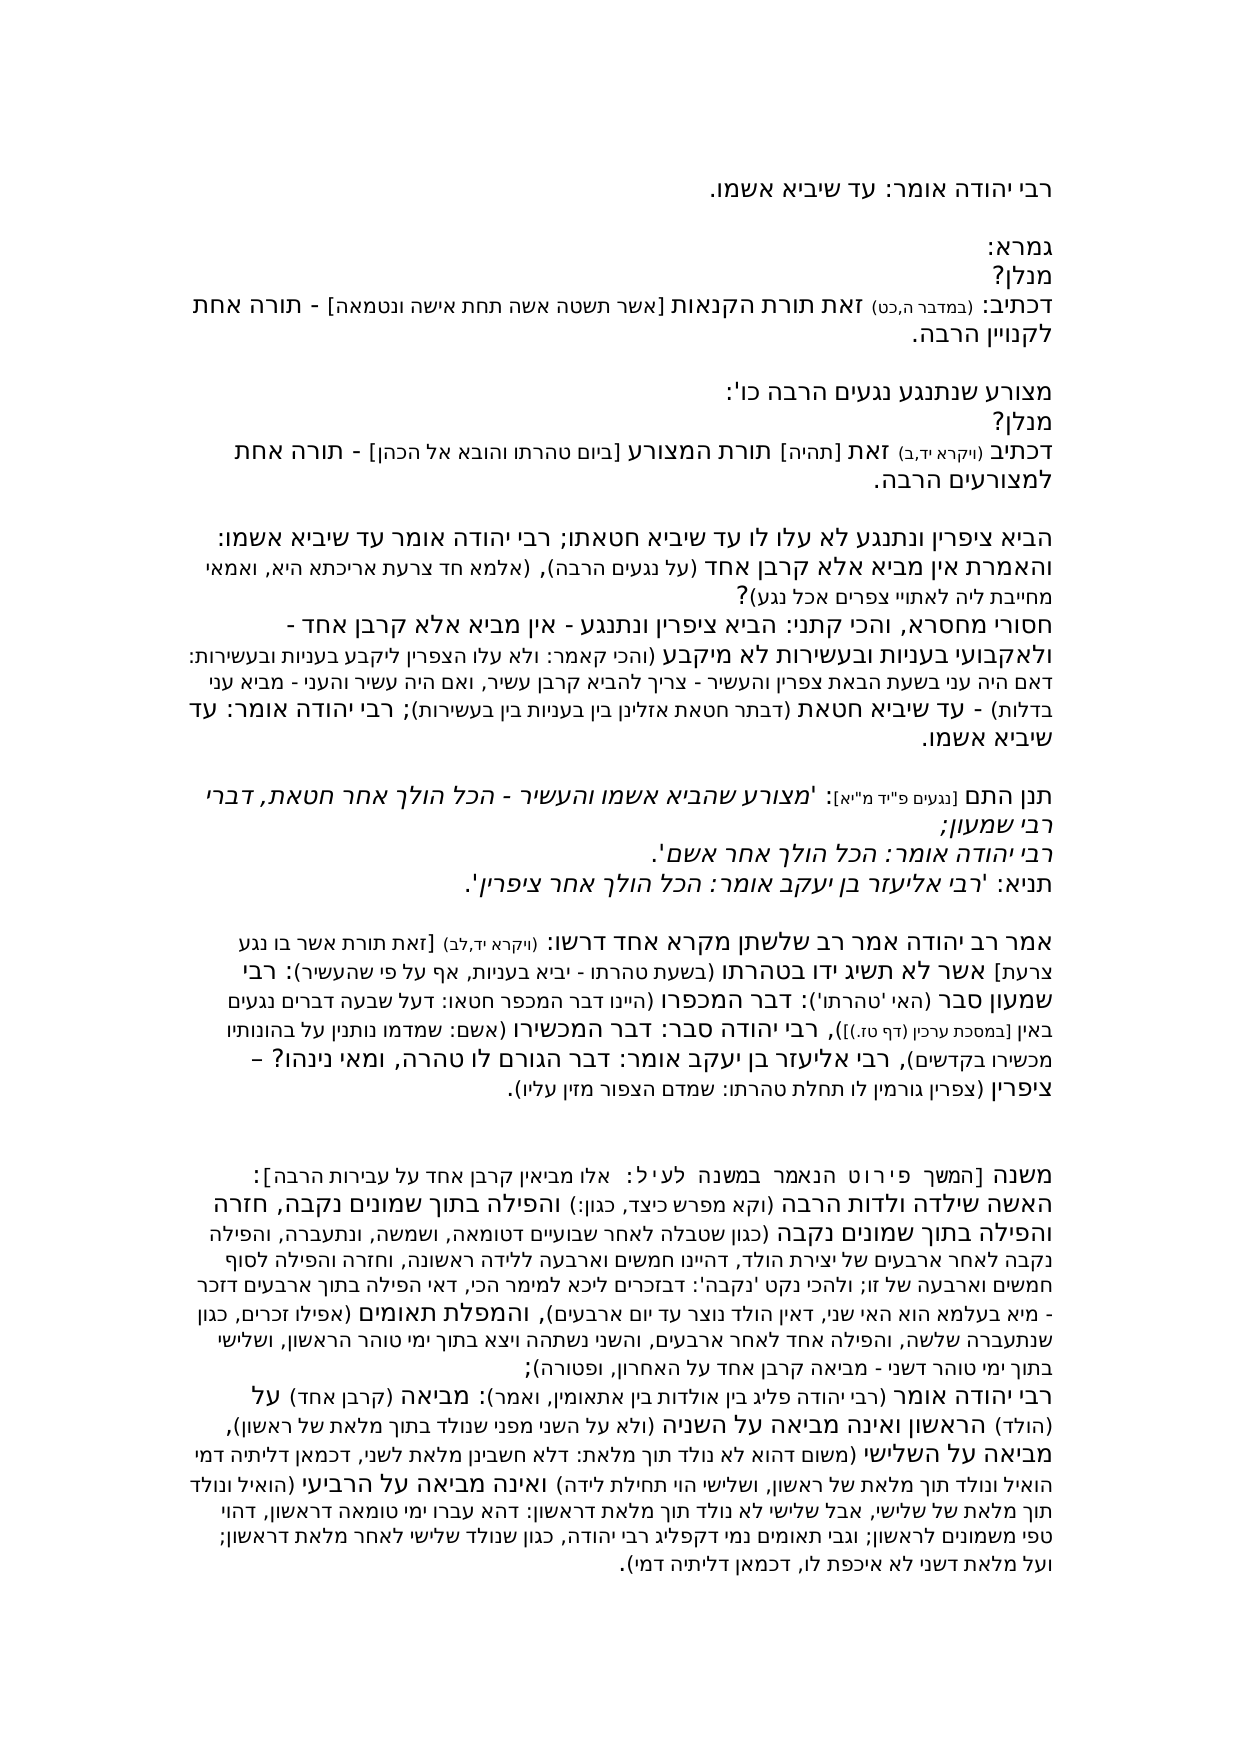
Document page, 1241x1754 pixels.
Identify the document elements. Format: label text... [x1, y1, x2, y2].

text והאמרת אין מביא אלא קרבן אחד (על נגעים הרבה), (אלמא חד צרעת אריכתא היא, ואמאי מחייבת ליה לאתויי צפרים אכל נגע)? [187, 552, 1053, 611]
text גמרא: [187, 232, 1053, 261]
text תניא: 'רבי אליעזר בן יעקב אומר: הכל הולך אחר ציפרין'. [187, 869, 1053, 898]
text משנה [המשך פירוט הנאמר במשנה לעיל: אלו מביאין קרבן אחד על עבירות הרבה]: [187, 1160, 1053, 1189]
text תנן התם [נגעים פ"יד מ"יא]: 'מצורע שהביא אשמו והעשיר - הכל הולך אחר חטאת, דברי רבי שמעון; [187, 781, 1053, 840]
text רבי יהודה אומר (רבי יהודה פליג בין אולדות בין אתאומין, ואמר): מביאה (קרבן אחד) על (הולד) הראשון ואינה מביאה על השניה (ולא על השני מפני שנולד בתוך מלאת של ראשון), מביאה על השלישי (משום דהוא לא נולד תוך מלאת: דלא חשבינן מלאת לשני, דכמאן דליתיה דמי הואיל ונולד תוך מלאת של ראשון, ושלישי הוי תחילת לידה) ואינה מביאה על הרביעי (הואיל ונולד תוך מלאת של שלישי, אבל שלישי לא נולד תוך מלאת דראשון: דהא עברו ימי טומאה דראשון, דהוי טפי משמונים לראשון; וגבי תאומים נמי דקפליג רבי יהודה, כגון שנולד שלישי לאחר מלאת דראשון; ועל מלאת דשני לא איכפת לו, דכמאן דליתיה דמי). [187, 1381, 1053, 1577]
text מנלן? [187, 407, 1053, 436]
text דכתיב: (במדבר ה,כט) זאת תורת הקנאות [אשר תשטה אשה תחת אישה ונטמאה] - תורה אחת לקנויין הרבה. [187, 290, 1053, 349]
text רבי יהודה אומר: עד שיביא אשמו. [187, 174, 1053, 203]
text אמר רב יהודה אמר רב שלשתן מקרא אחד דרשו: (ויקרא יד,לב) [זאת תורת אשר בו נגע צרעת] אשר לא תשיג ידו בטהרתו (בשעת טהרתו - יביא בעניות, אף על פי שהעשיר): רבי שמעון סבר (האי 'טהרתו'): דבר המכפרו (היינו דבר המכפר חטאו: דעל שבעה דברים נגעים באין [במסכת ערכין (דף טז.)]), רבי יהודה סבר: דבר המכשירו (אשם: שמדמו נותנין על בהונותיו מכשירו בקדשים), רבי אליעזר בן יעקב אומר: דבר הגורם לו טהרה, ומאי נינהו? – ציפרין (צפרין גורמין לו תחלת טהרתו: שמדם הצפור מזין עליו). [187, 927, 1053, 1102]
text מצורע שנתנגע נגעים הרבה כו': [187, 377, 1053, 407]
text דכתיב (ויקרא יד,ב) זאת [תהיה] תורת המצורע [ביום טהרתו והובא אל הכהן] - תורה אחת למצורעים הרבה. [187, 436, 1053, 494]
text הביא ציפרין ונתנגע לא עלו לו עד שיביא חטאתו; רבי יהודה אומר עד שיביא אשמו: [187, 523, 1053, 552]
text האשה שילדה ולדות הרבה (וקא מפרש כיצד, כגון:) והפילה בתוך שמונים נקבה, חזרה והפילה בתוך שמונים נקבה (כגון שטבלה לאחר שבועיים דטומאה, ושמשה, ונתעברה, והפילה נקבה לאחר ארבעים של יצירת הולד, דהיינו חמשים וארבעה ללידה ראשונה, וחזרה והפילה לסוף חמשים וארבעה של זו; ולהכי נקט 'נקבה': דבזכרים ליכא למימר הכי, דאי הפילה בתוך ארבעים דזכר - מיא בעלמא הוא האי שני, דאין הולד נוצר עד יום ארבעים), והמפלת תאומים (אפילו זכרים, כגון שנתעברה שלשה, והפילה אחד לאחר ארבעים, והשני נשתהה ויצא בתוך ימי טוהר הראשון, ושלישי בתוך ימי טוהר דשני - מביאה קרבן אחד על האחרון, ופטורה); [187, 1189, 1053, 1381]
text רבי יהודה אומר: הכל הולך אחר אשם'. [187, 840, 1053, 869]
text חסורי מחסרא, והכי קתני: הביא ציפרין ונתנגע - אין מביא אלא קרבן אחד - ולאקבועי בעניות ובעשירות לא מיקבע (והכי קאמר: ולא עלו הצפרין ליקבע בעניות ובעשירות: דאם היה עני בשעת הבאת צפרין והעשיר - צריך להביא קרבן עשיר, ואם היה עשיר והעני - מביא עני בדלות) - עד שיביא חטאת (דבתר חטאת אזלינן בין בעניות בין בעשירות); רבי יהודה אומר: עד שיביא אשמו. [187, 611, 1053, 752]
text מנלן? [187, 261, 1053, 290]
